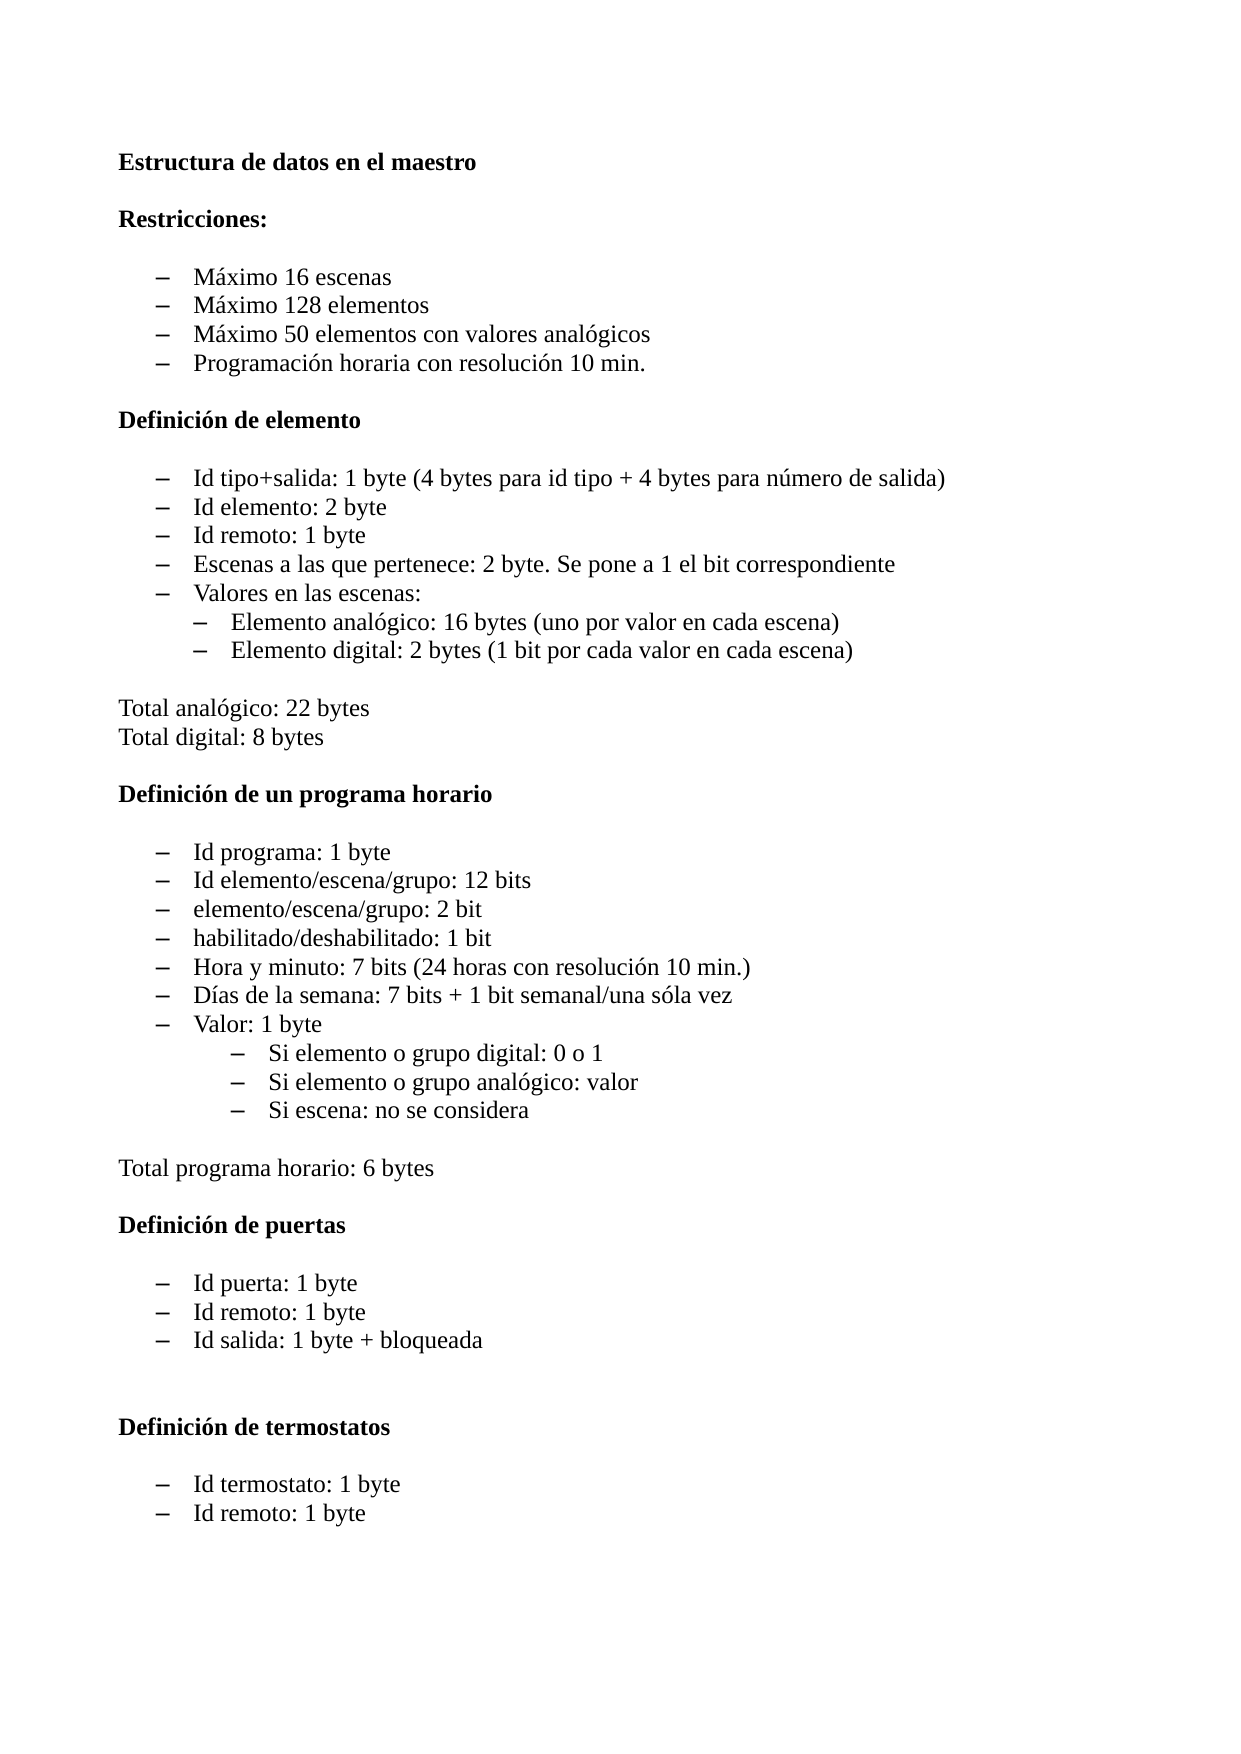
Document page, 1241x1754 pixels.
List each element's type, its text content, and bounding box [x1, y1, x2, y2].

list Valor: 1 byte [156, 1009, 1122, 1038]
list Id elemento/escena/grupo: 12 bits [156, 866, 1122, 894]
list Id remoto: 1 byte [156, 521, 1122, 549]
list Id remoto: 1 byte [156, 1498, 1122, 1527]
list Máximo 16 escenas [156, 262, 1122, 291]
list Id elemento: 2 byte [156, 492, 1122, 521]
text Definición de elemento [118, 406, 1122, 434]
list Id puerta: 1 byte [156, 1268, 1122, 1297]
text Total programa horario: 6 bytes [118, 1153, 1122, 1182]
list Escenas a las que pertenece: 2 byte. Se pone a 1 el bit correspondiente [156, 549, 1122, 578]
text Definición de termostatos [118, 1412, 1122, 1441]
list Elemento analógico: 16 bytes (uno por valor en cada escena) [193, 607, 1122, 636]
list Id remoto: 1 byte [156, 1297, 1122, 1326]
list Si elemento o grupo analógico: valor [231, 1067, 1122, 1096]
text Estructura de datos en el maestro [118, 147, 1122, 176]
list Si elemento o grupo digital: 0 o 1 [231, 1038, 1122, 1067]
list Elemento digital: 2 bytes (1 bit por cada valor en cada escena) [193, 636, 1122, 664]
list Si escena: no se considera [231, 1096, 1122, 1124]
text Definición de puertas [118, 1211, 1122, 1239]
list Id termostato: 1 byte [156, 1469, 1122, 1498]
text Definición de un programa horario [118, 779, 1122, 808]
list Programación horaria con resolución 10 min. [156, 348, 1122, 377]
text Total digital: 8 bytes [118, 722, 1122, 751]
list Días de la semana: 7 bits + 1 bit semanal/una sóla vez [156, 981, 1122, 1009]
list Hora y minuto: 7 bits (24 horas con resolución 10 min.) [156, 952, 1122, 981]
list Id programa: 1 byte [156, 837, 1122, 866]
list Máximo 50 elementos con valores analógicos [156, 319, 1122, 348]
list elemento/escena/grupo: 2 bit [156, 894, 1122, 923]
list Valores en las escenas: [156, 578, 1122, 607]
text Total analógico: 22 bytes [118, 693, 1122, 722]
text Restricciones: [118, 204, 1122, 233]
list Id salida: 1 byte + bloqueada [156, 1326, 1122, 1354]
list habilitado/deshabilitado: 1 bit [156, 923, 1122, 952]
list Id tipo+salida: 1 byte (4 bytes para id tipo + 4 bytes para número de salida) [156, 463, 1122, 492]
list Máximo 128 elementos [156, 291, 1122, 319]
